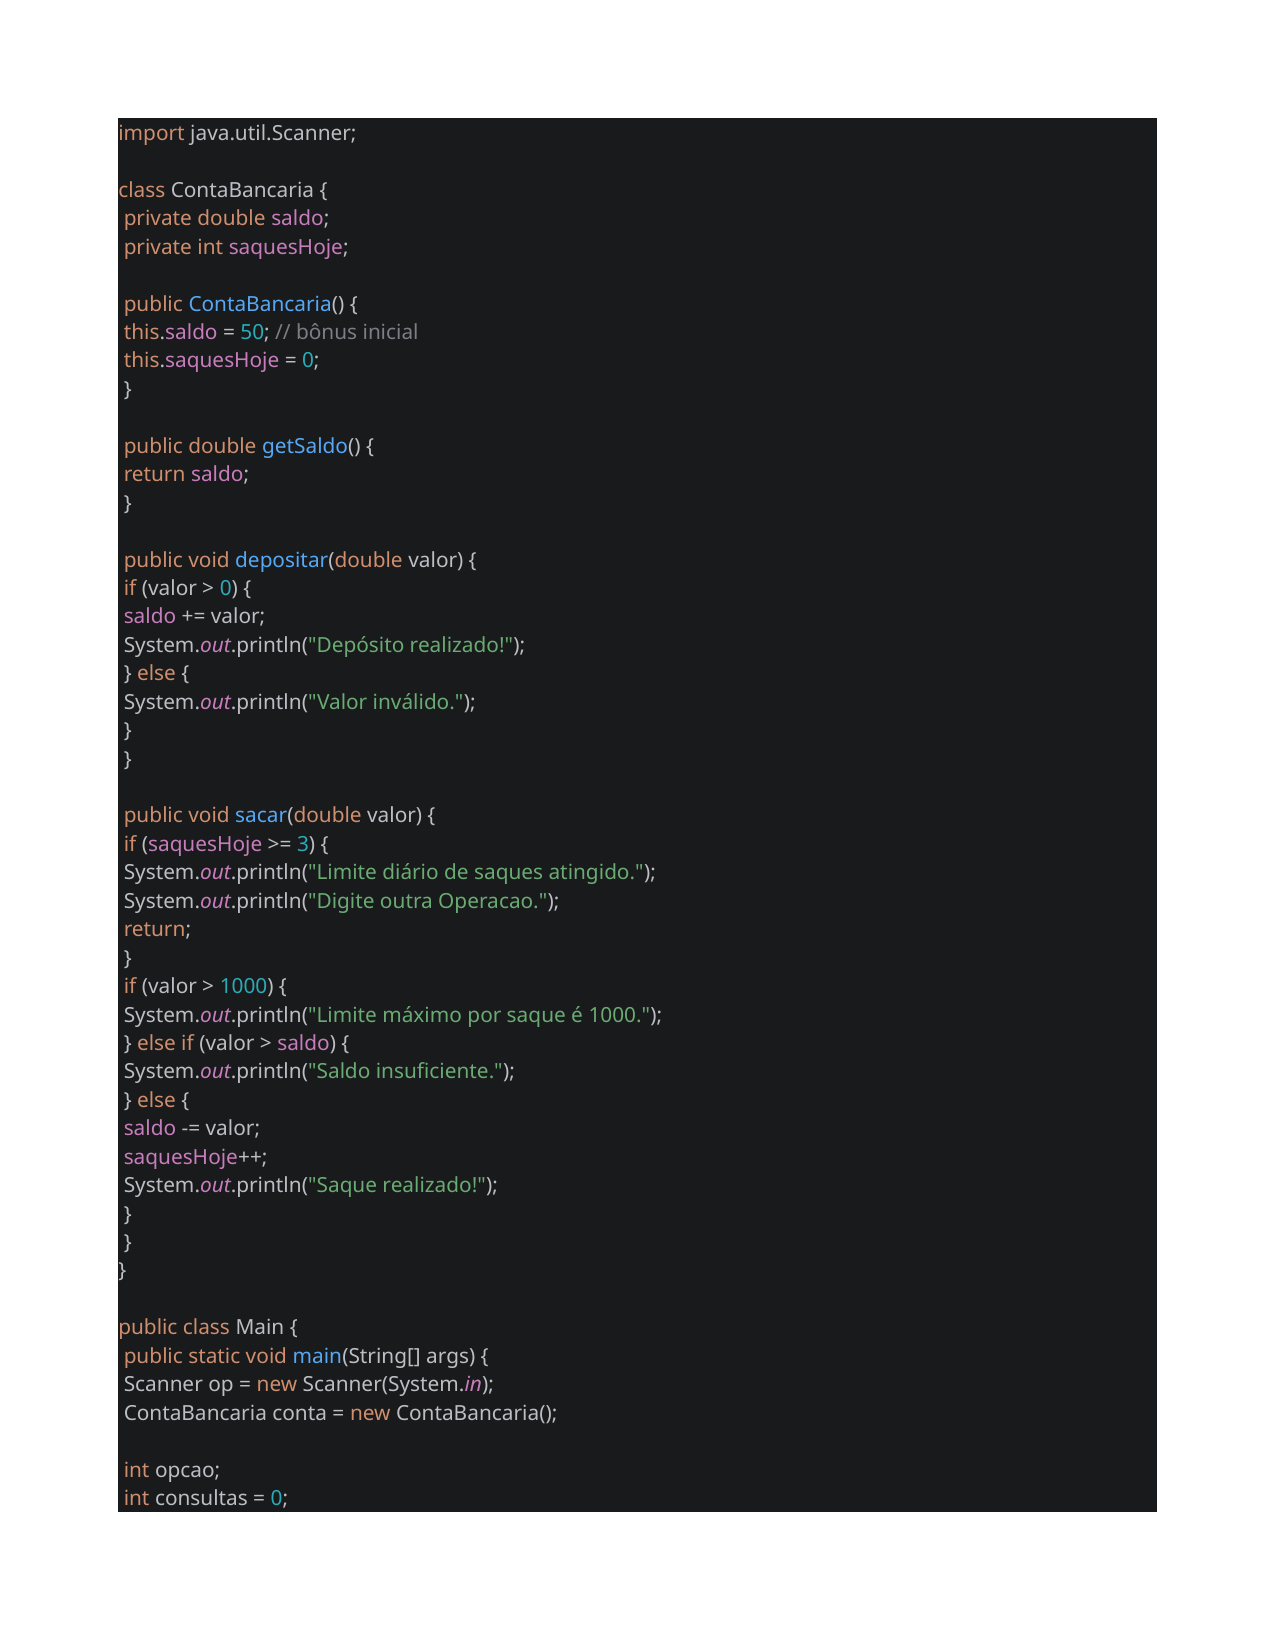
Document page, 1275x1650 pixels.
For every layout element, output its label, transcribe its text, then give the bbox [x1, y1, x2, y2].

text import java.util.Scanner; class ContaBancaria { private double saldo; private int saquesHoje; public ContaBancaria() { this.saldo = 50; // bônus inicial this.saquesHoje = 0; } public double getSaldo() { return saldo; } public void depositar(double valor) { if (valor > 0) { saldo += valor; System.out.println("Depósito realizado!"); } else { System.out.println("Valor inválido."); } } public void sacar(double valor) { if (saquesHoje >= 3) { System.out.println("Limite diário de saques atingido."); System.out.println("Digite outra Operacao."); return; } if (valor > 1000) { System.out.println("Limite máximo por saque é 1000."); } else if (valor > saldo) { System.out.println("Saldo insuficiente."); } else { saldo -= valor; saquesHoje++; System.out.println("Saque realizado!"); } } } public class Main { public static void main(String[] args) { Scanner op = new Scanner(System.in); ContaBancaria conta = new ContaBancaria(); int opcao; int consultas = 0; [118, 118, 1157, 1512]
